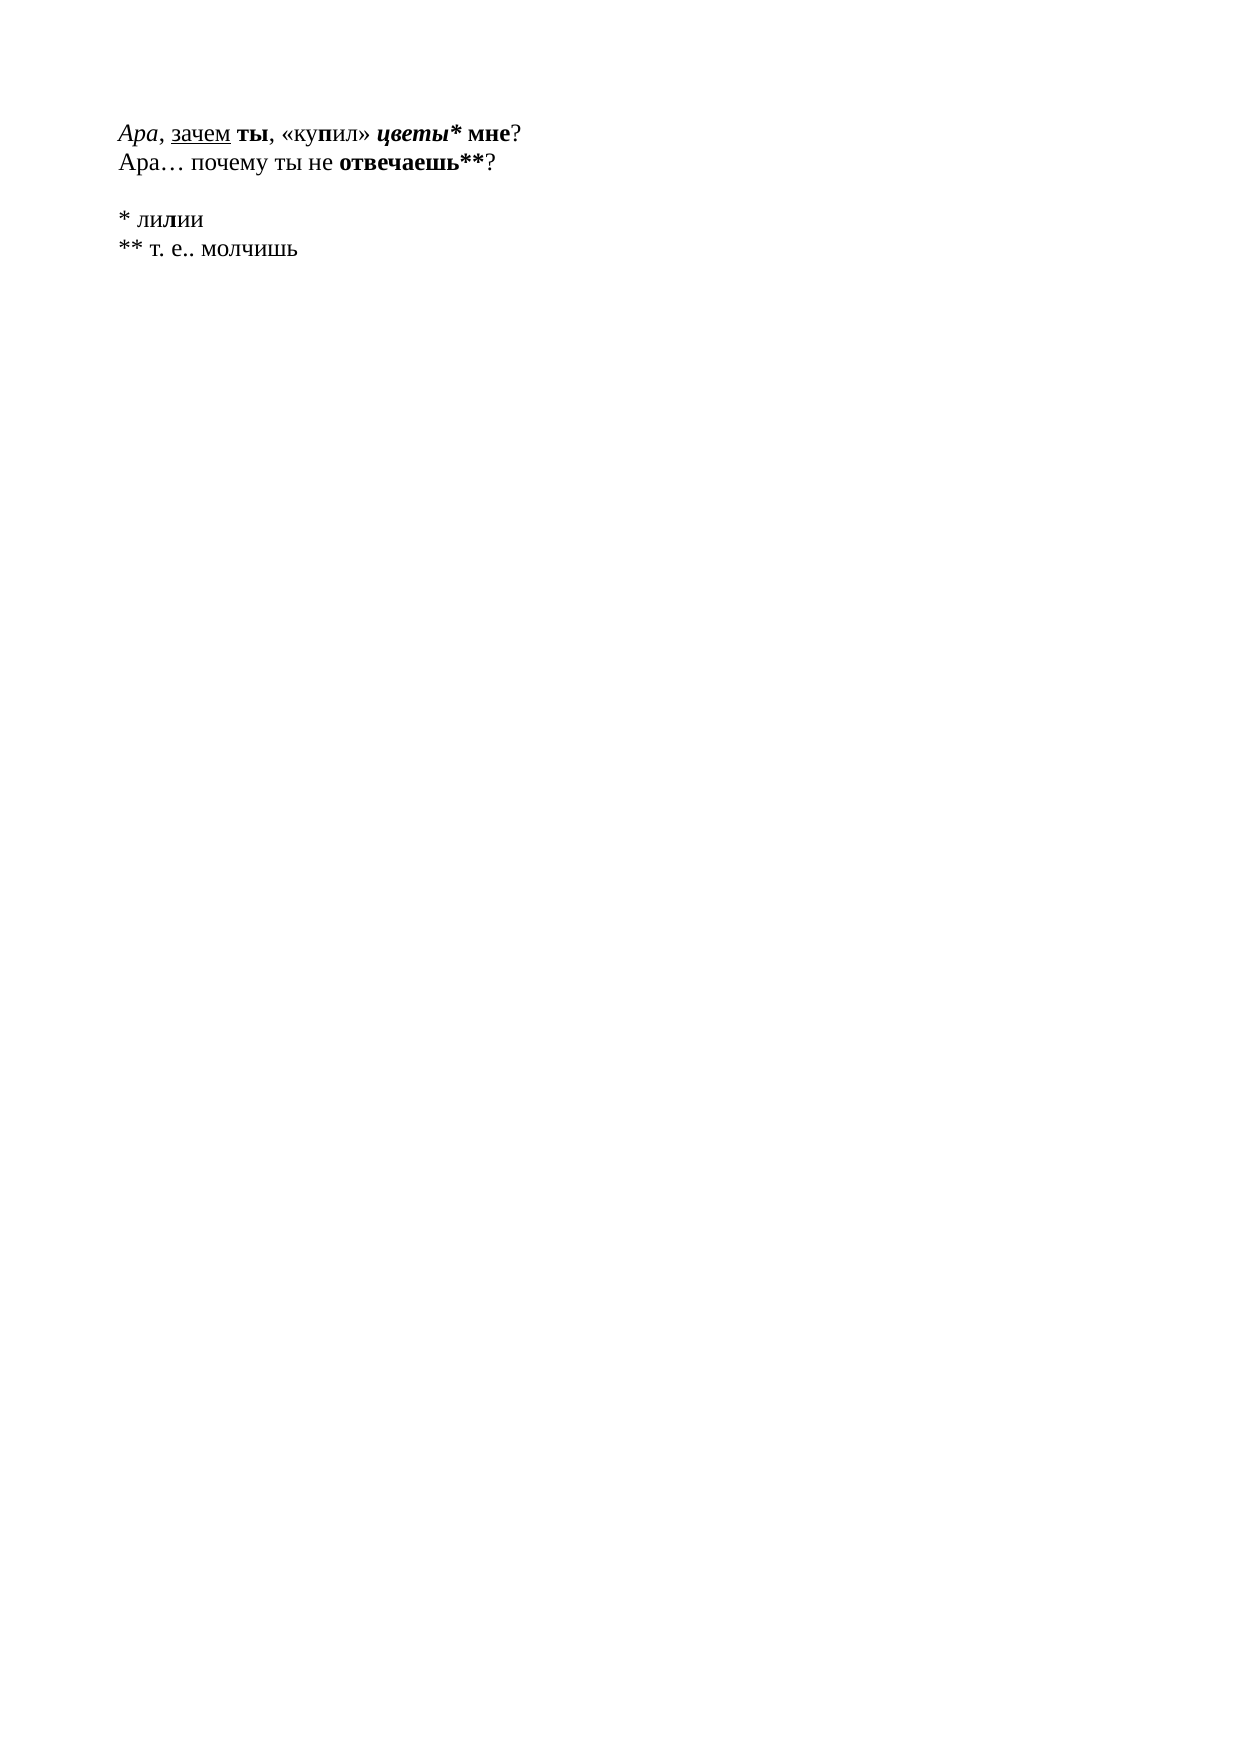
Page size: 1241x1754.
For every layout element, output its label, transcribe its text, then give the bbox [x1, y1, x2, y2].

text Ара, зачем ты, «купил» цветы* мне? [118, 118, 1122, 147]
text * лилии [118, 204, 1122, 233]
text Ара… почему ты не отвечаешь**? [118, 147, 1122, 176]
text ** т. е.. молчишь [118, 233, 1122, 262]
